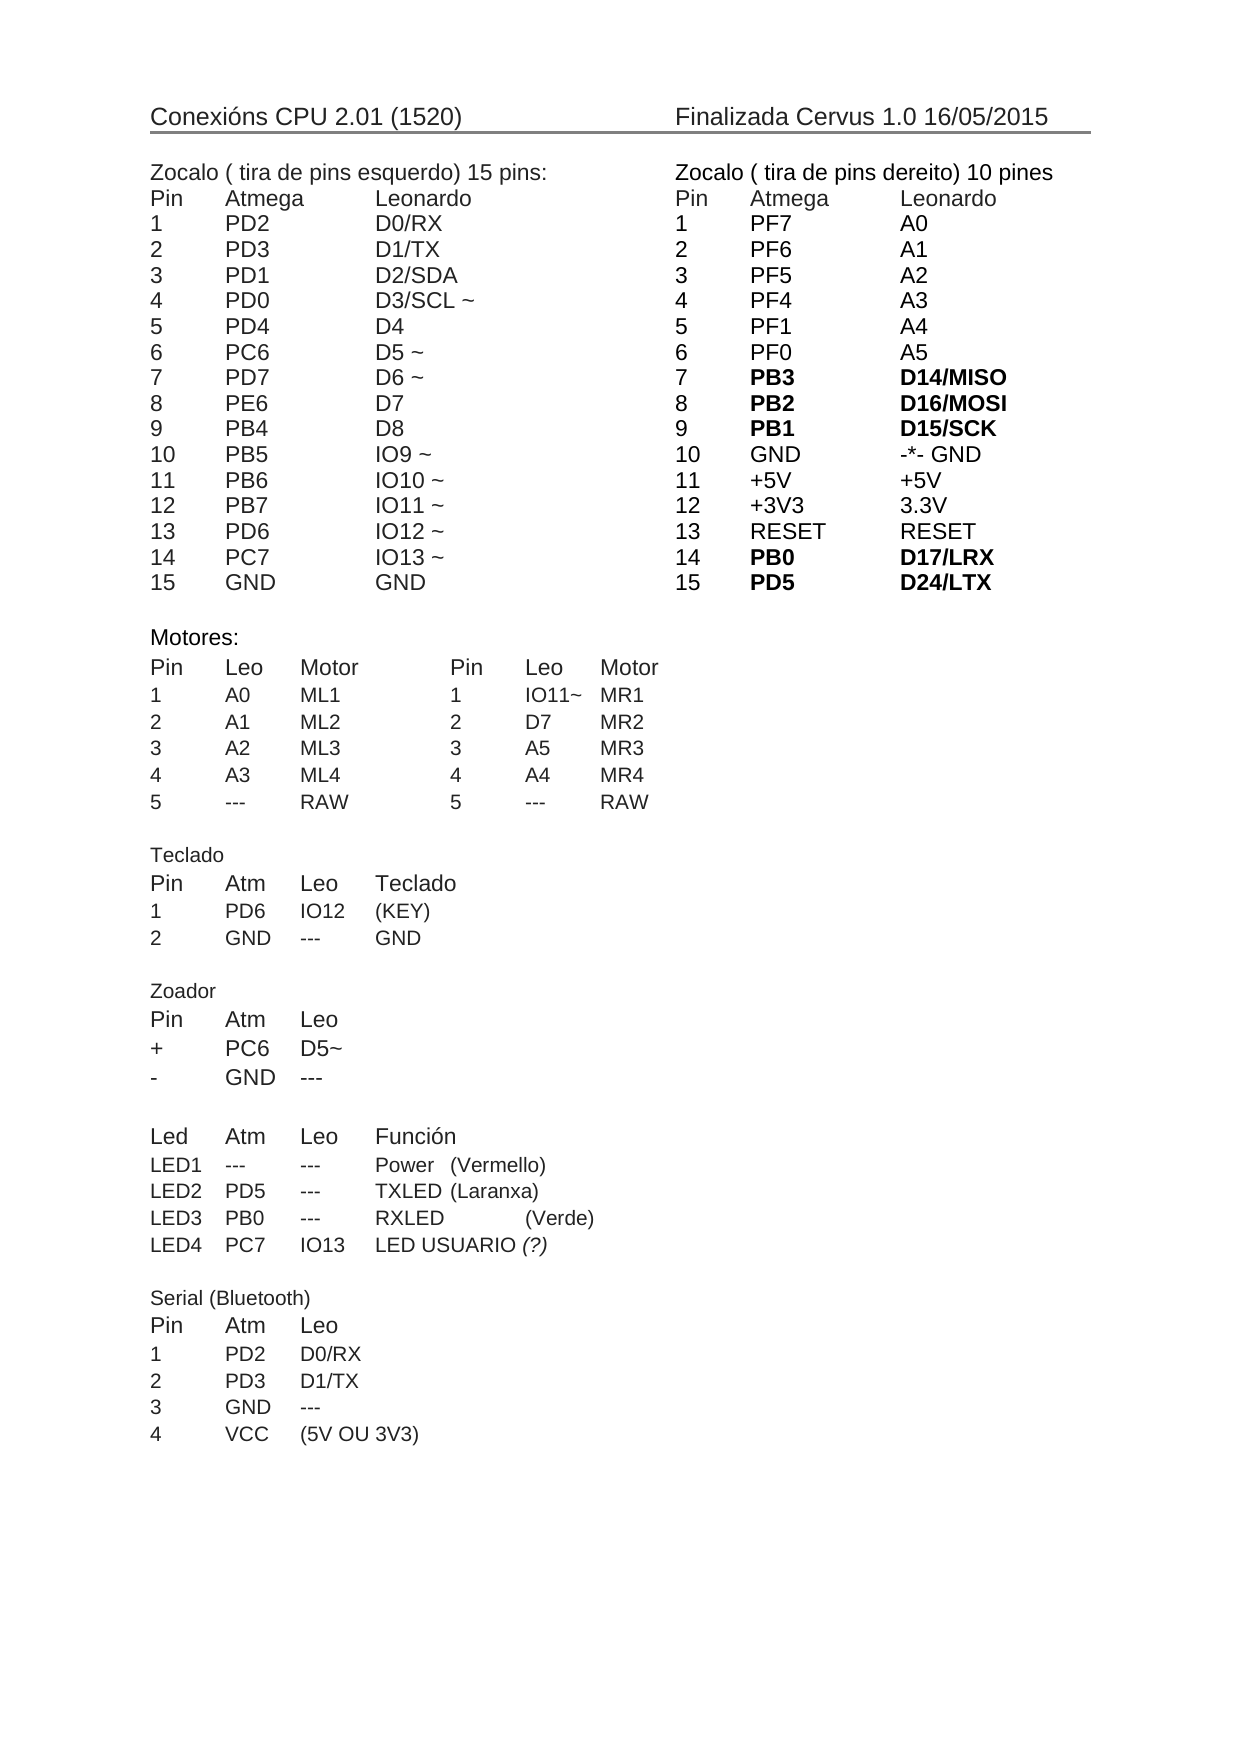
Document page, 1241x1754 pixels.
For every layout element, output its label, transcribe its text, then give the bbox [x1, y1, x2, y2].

text 2 PD3 D1/TX [150, 1369, 1091, 1392]
text Pin Atmega Leonardo Pin Atmega Leonardo [150, 185, 1091, 211]
text Zoador [150, 979, 1091, 1003]
text 4 PD0 D3/SCL ~ 4 PF4 A3 [150, 288, 1091, 313]
text 13 PD6 IO12 ~ 13 RESET RESET [150, 518, 1091, 544]
text 9 PB4 D8 9 PB1 D15/SCK [150, 416, 1091, 442]
text Serial (Bluetooth) [150, 1286, 1091, 1310]
text 3 A2 ML3 3 A5 MR3 [150, 737, 1091, 760]
text 1 PD2 D0/RX 1 PF7 A0 [150, 211, 1091, 237]
text Zocalo ( tira de pins esquerdo) 15 pins: Zocalo ( tira de pins dereito) 10 pines [150, 160, 1091, 185]
text 1 PD2 D0/RX [150, 1342, 1091, 1366]
text Pin Leo Motor Pin Leo Motor [150, 654, 1091, 680]
text 12 PB7 IO11 ~ 12 +3V3 3.3V [150, 493, 1091, 518]
text - GND --- [150, 1065, 1091, 1091]
text Pin Atm Leo Teclado [150, 870, 1091, 896]
text 1 A0 ML1 1 IO11~ MR1 [150, 683, 1091, 707]
text 11 PB6 IO10 ~ 11 +5V +5V [150, 467, 1091, 493]
text Pin Atm Leo [150, 1313, 1091, 1339]
text 2 A1 ML2 2 D7 MR2 [150, 710, 1091, 733]
text LED2 PD5 --- TXLED (Laranxa) [150, 1180, 1091, 1203]
text Led Atm Leo Función [150, 1124, 1091, 1149]
text 4 A3 ML4 4 A4 MR4 [150, 763, 1091, 787]
text 7 PD7 D6 ~ 7 PB3 D14/MISO [150, 365, 1091, 390]
text 15 GND GND 15 PD5 D24/LTX [150, 570, 1091, 595]
text LED4 PC7 IO13 LED USUARIO (?) [150, 1233, 1091, 1256]
text 10 PB5 IO9 ~ 10 GND -*- GND [150, 442, 1091, 467]
text 2 PD3 D1/TX 2 PF6 A1 [150, 237, 1091, 262]
text 2 GND --- GND [150, 926, 1091, 949]
text 3 PD1 D2/SDA 3 PF5 A2 [150, 262, 1091, 288]
text 5 --- RAW 5 --- RAW [150, 790, 1091, 813]
text Motores: [150, 625, 1091, 650]
text LED3 PB0 --- RXLED (Verde) [150, 1206, 1091, 1230]
text Teclado [150, 843, 1091, 867]
text Pin Atm Leo [150, 1006, 1091, 1032]
text 4 VCC (5V OU 3V3) [150, 1422, 1091, 1446]
text 1 PD6 IO12 (KEY) [150, 899, 1091, 923]
text 3 GND --- [150, 1396, 1091, 1419]
text 8 PE6 D7 8 PB2 D16/MOSI [150, 390, 1091, 416]
text 6 PC6 D5 ~ 6 PF0 A5 [150, 339, 1091, 365]
text 5 PD4 D4 5 PF1 A4 [150, 313, 1091, 339]
text + PC6 D5~ [150, 1036, 1091, 1061]
text LED1 --- --- Power (Vermello) [150, 1153, 1091, 1176]
text 14 PC7 IO13 ~ 14 PB0 D17/LRX [150, 544, 1091, 570]
